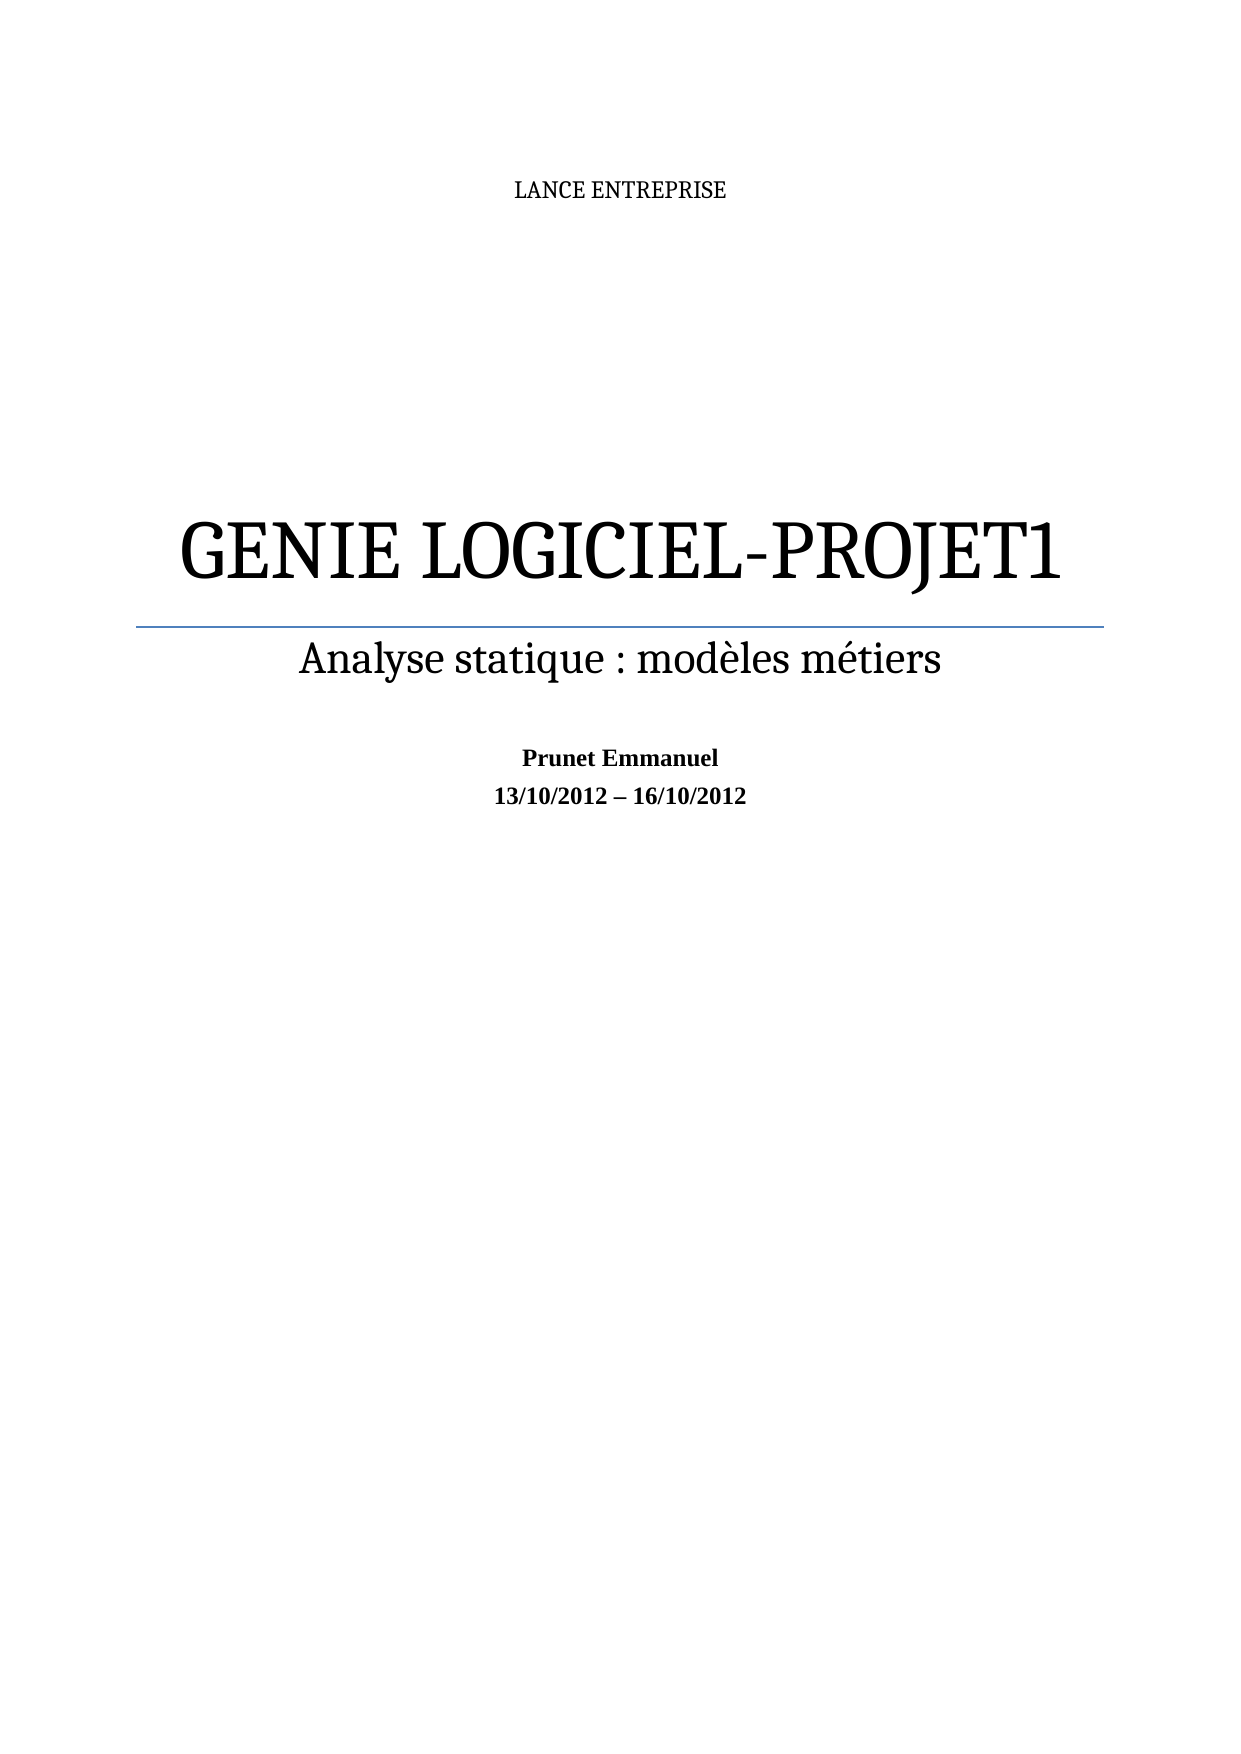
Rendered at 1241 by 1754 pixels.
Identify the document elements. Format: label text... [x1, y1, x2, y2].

table_cell [136, 701, 1104, 739]
table_cell 13/10/2012 – 16/10/2012 [136, 776, 1104, 814]
table_cell Prunet Emmanuel [136, 739, 1104, 776]
table_header LANCE ENTREPRISE [136, 176, 1104, 476]
table_cell Analyse statique : modèles métiers [136, 628, 1104, 701]
table_cell GENIE LOGICIEL-PROJET1 [136, 476, 1104, 626]
